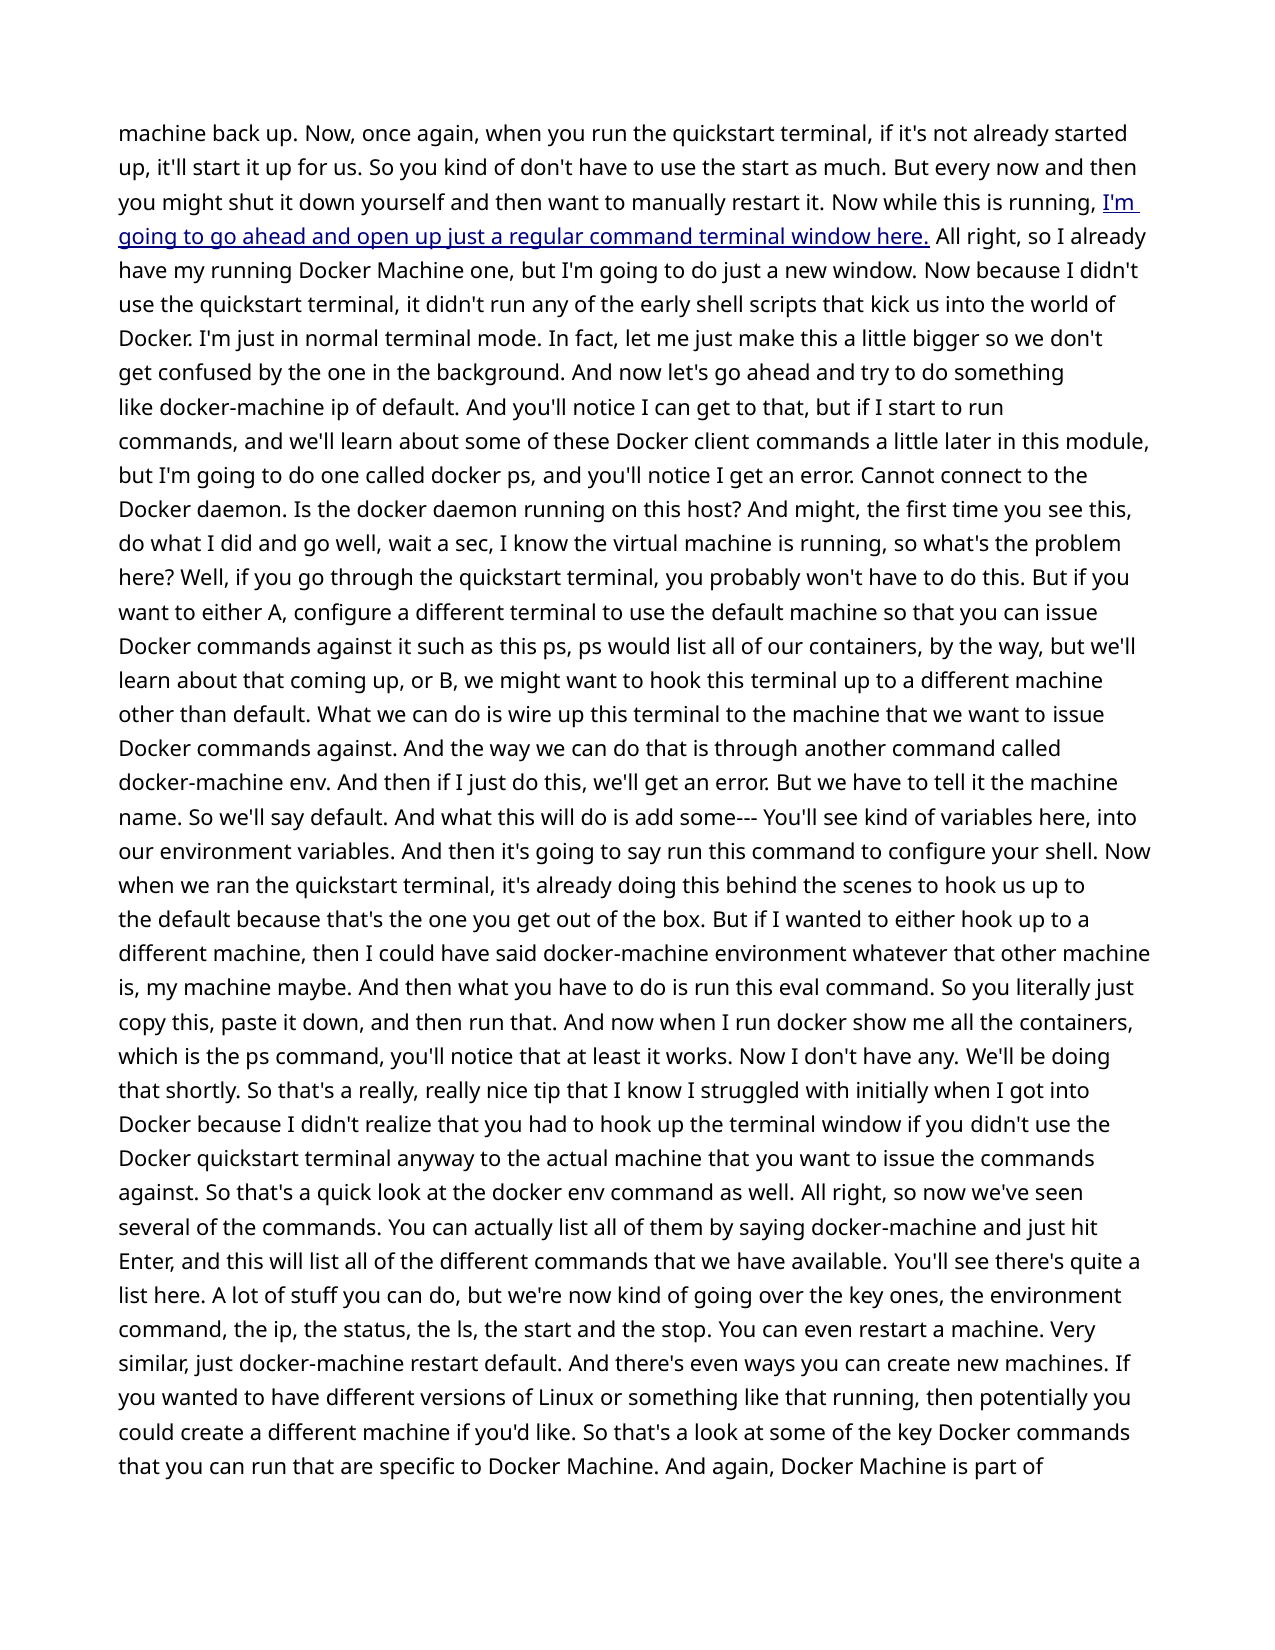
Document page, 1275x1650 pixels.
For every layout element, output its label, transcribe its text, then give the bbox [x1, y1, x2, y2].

text machine back up. Now, once again, when you run the quickstart terminal, if it's not already started up, it'll start it up for us. So you kind of don't have to use the start as much. But every now and then you might shut it down yourself and then want to manually restart it. Now while this is running, I'm going to go ahead and open up just a regular command terminal window here. All right, so I already have my running Docker Machine one, but I'm going to do just a new window. Now because I didn't use the quickstart terminal, it didn't run any of the early shell scripts that kick us into the world of Docker. I'm just in normal terminal mode. In fact, let me just make this a little bigger so we don't get confused by the one in the background. And now let's go ahead and try to do something like docker‑machine ip of default. And you'll notice I can get to that, but if I start to run commands, and we'll learn about some of these Docker client commands a little later in this module, but I'm going to do one called docker ps, and you'll notice I get an error. Cannot connect to the Docker daemon. Is the docker daemon running on this host? And might, the first time you see this, do what I did and go well, wait a sec, I know the virtual machine is running, so what's the problem here? Well, if you go through the quickstart terminal, you probably won't have to do this. But if you want to either A, configure a different terminal to use the default machine so that you can issue Docker commands against it such as this ps, ps would list all of our containers, by the way, but we'll learn about that coming up, or B, we might want to hook this terminal up to a different machine other than default. What we can do is wire up this terminal to the machine that we want to issue Docker commands against. And the way we can do that is through another command called docker‑machine env. And then if I just do this, we'll get an error. But we have to tell it the machine name. So we'll say default. And what this will do is add some‑‑‑ You'll see kind of variables here, into our environment variables. And then it's going to say run this command to configure your shell. Now when we ran the quickstart terminal, it's already doing this behind the scenes to hook us up to the default because that's the one you get out of the box. But if I wanted to either hook up to a different machine, then I could have said docker‑machine environment whatever that other machine is, my machine maybe. And then what you have to do is run this eval command. So you literally just copy this, paste it down, and then run that. And now when I run docker show me all the containers, which is the ps command, you'll notice that at least it works. Now I don't have any. We'll be doing that shortly. So that's a really, really nice tip that I know I struggled with initially when I got into Docker because I didn't realize that you had to hook up the terminal window if you didn't use the Docker quickstart terminal anyway to the actual machine that you want to issue the commands against. So that's a quick look at the docker env command as well. All right, so now we've seen several of the commands. You can actually list all of them by saying docker‑machine and just hit Enter, and this will list all of the different commands that we have available. You'll see there's quite a list here. A lot of stuff you can do, but we're now kind of going over the key ones, the environment command, the ip, the status, the ls, the start and the stop. You can even restart a machine. Very similar, just docker‑machine restart default. And there's even ways you can create new machines. If you wanted to have different versions of Linux or something like that running, then potentially you could create a different machine if you'd like. So that's a look at some of the key Docker commands that you can run that are specific to Docker Machine. And again, Docker Machine is part of [118, 118, 1157, 1480]
